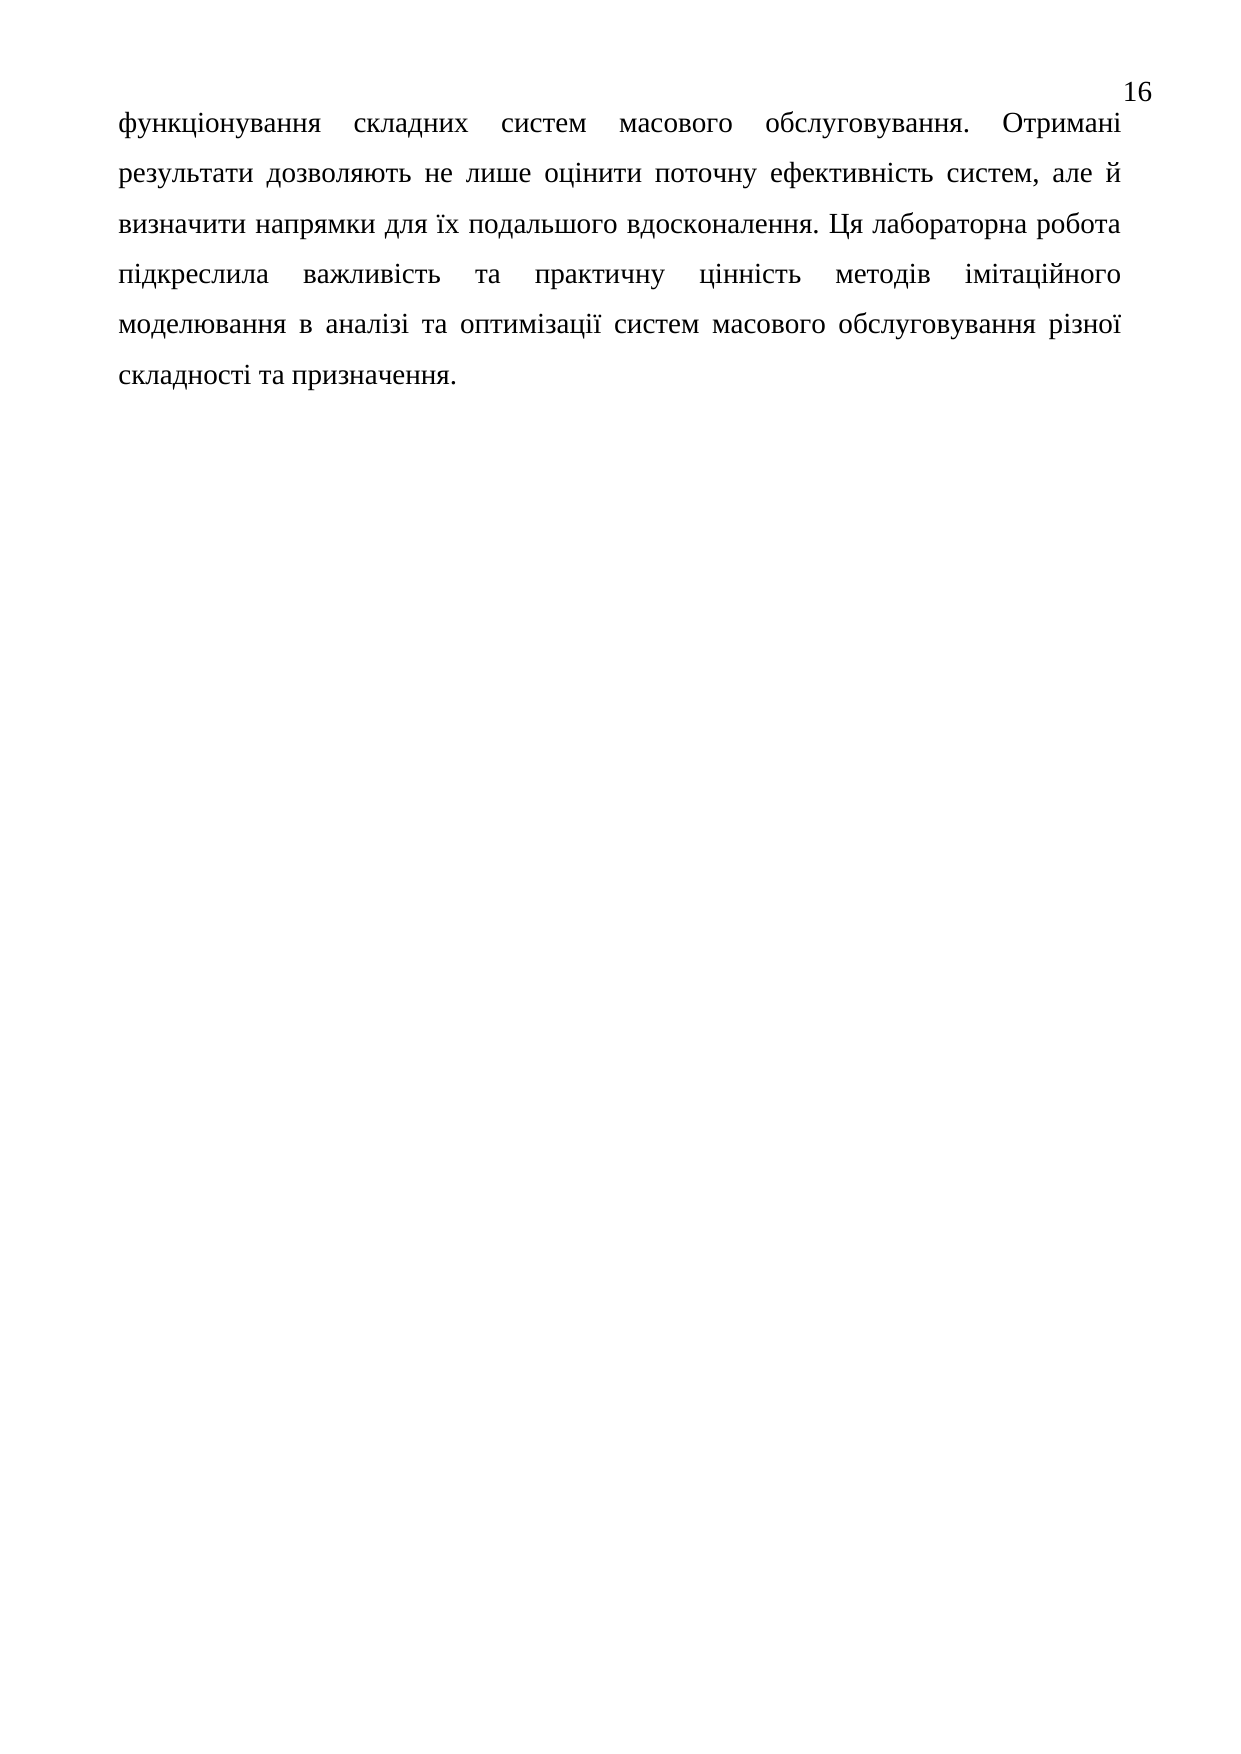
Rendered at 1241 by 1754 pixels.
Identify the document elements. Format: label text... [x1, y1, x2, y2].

text функціонування складних систем масового обслуговування. Отримані результати дозволяють не лише оцінити поточну ефективність систем, але й визначити напрямки для їх подальшого вдосконалення. Ця лабораторна робота підкреслила важливість та практичну цінність методів імітаційного моделювання в аналізі та оптимізації систем масового обслуговування різної складності та призначення. [118, 105, 1122, 390]
